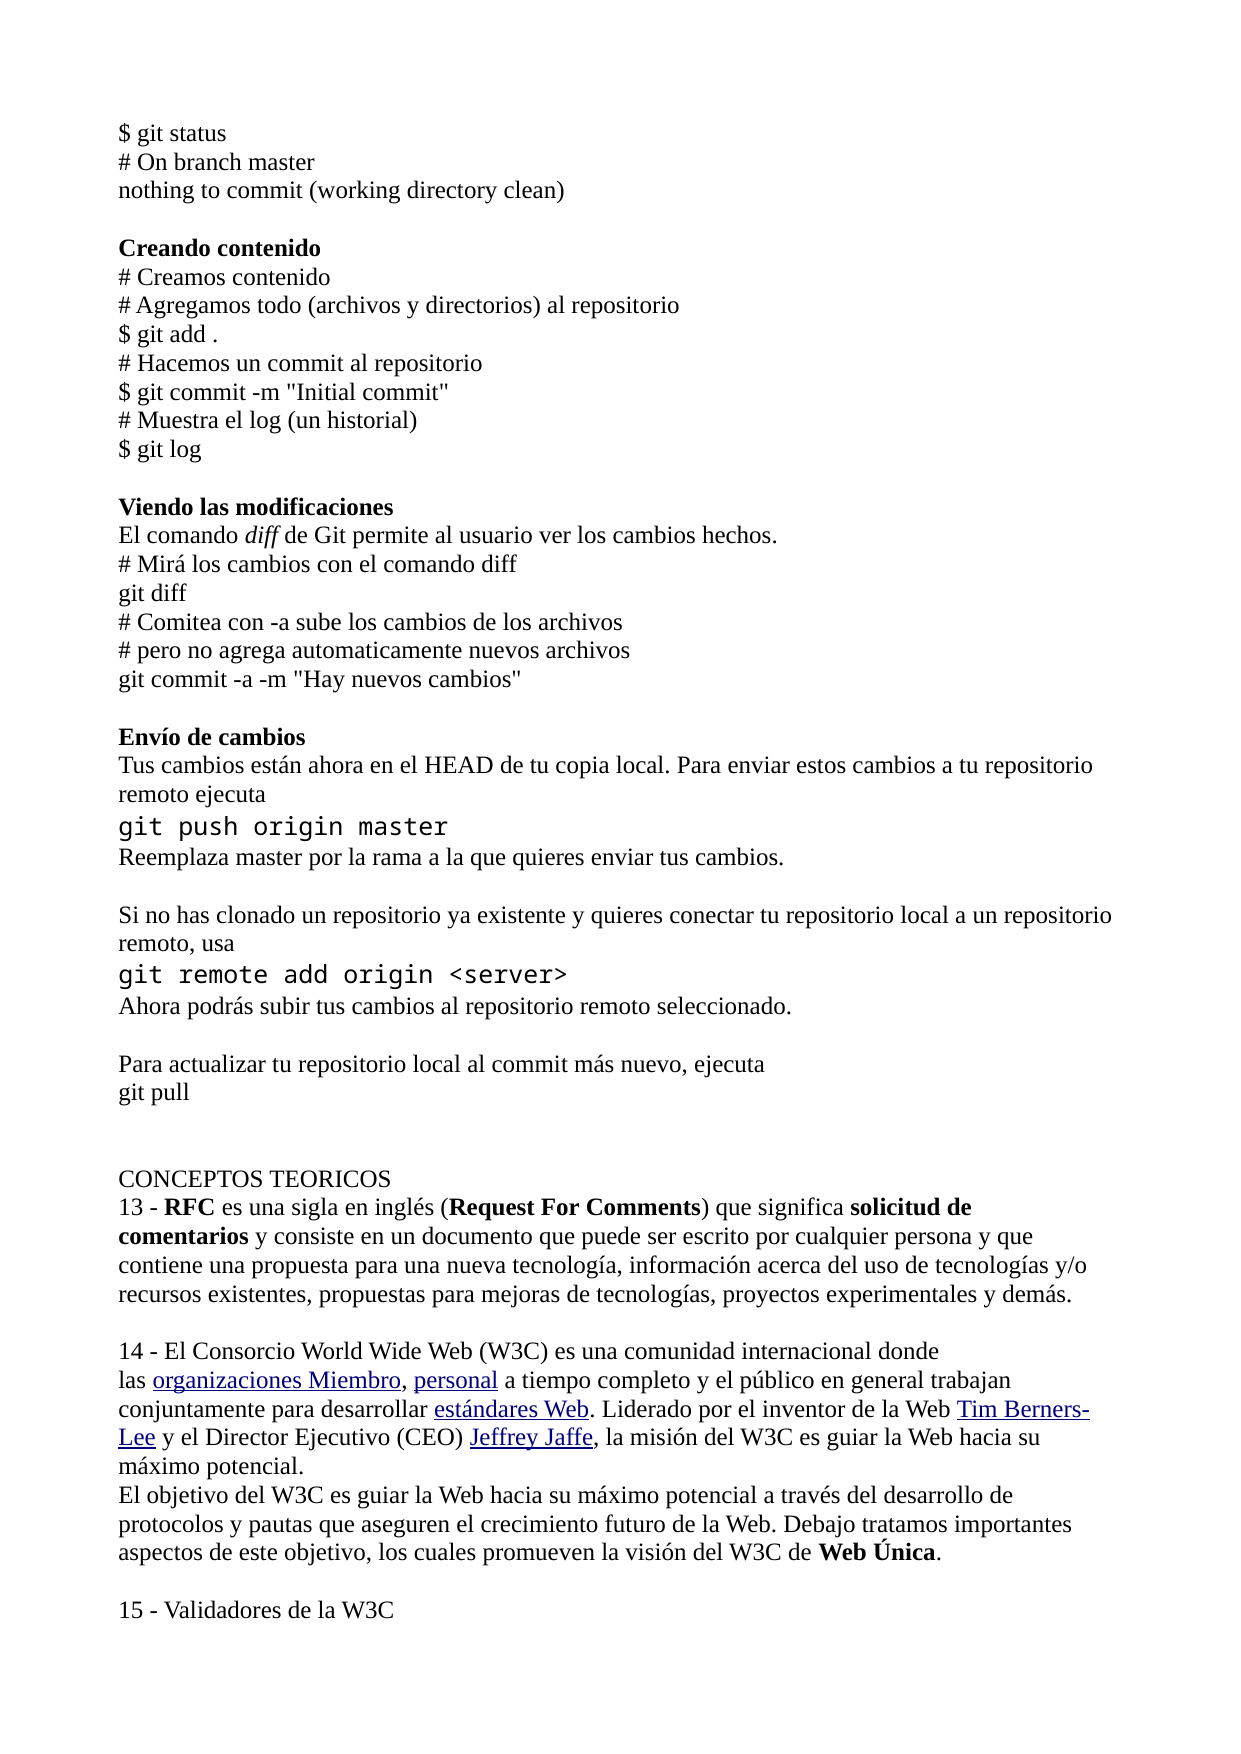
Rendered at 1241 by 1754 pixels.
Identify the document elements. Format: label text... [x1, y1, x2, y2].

text Para actualizar tu repositorio local al commit más nuevo, ejecuta [118, 1049, 1122, 1077]
text # pero no agrega automaticamente nuevos archivos [118, 636, 1122, 664]
text git commit -a -m "Hay nuevos cambios" [118, 664, 1122, 693]
text $ git add . [118, 319, 1122, 348]
text $ git log [118, 434, 1122, 463]
text Envío de cambios [118, 722, 1122, 751]
text git diff [118, 578, 1122, 607]
text Creando contenido [118, 233, 1122, 262]
text Viendo las modificaciones [118, 492, 1122, 521]
text 15 - Validadores de la W3C [118, 1595, 1122, 1624]
text # Comitea con -a sube los cambios de los archivos [118, 607, 1122, 636]
text 14 - El Consorcio World Wide Web (W3C) es una comunidad internacional donde las organizaciones Miembro, personal a tiempo completo y el público en general trabajan conjuntamente para desarrollar estándares Web. Liderado por el inventor de la Web Tim Berners-Lee y el Director Ejecutivo (CEO) Jeffrey Jaffe, la misión del W3C es guiar la Web hacia su máximo potencial. [118, 1336, 1122, 1480]
text # Mirá los cambios con el comando diff [118, 549, 1122, 578]
text git pull [118, 1077, 1122, 1106]
text El comando diff de Git permite al usuario ver los cambios hechos. [118, 521, 1122, 549]
text # Agregamos todo (archivos y directorios) al repositorio [118, 291, 1122, 319]
text # Hacemos un commit al repositorio [118, 348, 1122, 377]
text $ git commit -m "Initial commit" [118, 377, 1122, 406]
text # Creamos contenido [118, 262, 1122, 291]
text Tus cambios están ahora en el HEAD de tu copia local. Para enviar estos cambios a tu repositorio remoto ejecuta git push origin master Reemplaza master por la rama a la que quieres enviar tus cambios. Si no has clonado un repositorio ya existente y quieres conectar tu repositorio local a un repositorio remoto, usa git remote add origin <server> Ahora podrás subir tus cambios al repositorio remoto seleccionado. [118, 751, 1122, 1020]
text nothing to commit (working directory clean) [118, 176, 1122, 204]
text # On branch master [118, 147, 1122, 176]
text $ git status [118, 118, 1122, 147]
text 13 - RFC es una sigla en inglés (Request For Comments) que significa solicitud de comentarios y consiste en un documento que puede ser escrito por cualquier persona y que contiene una propuesta para una nueva tecnología, información acerca del uso de tecnologías y/o recursos existentes, propuestas para mejoras de tecnologías, proyectos experimentales y demás. [118, 1192, 1122, 1307]
text # Muestra el log (un historial) [118, 406, 1122, 434]
text CONCEPTOS TEORICOS [118, 1164, 1122, 1192]
text El objetivo del W3C es guiar la Web hacia su máximo potencial a través del desarrollo de protocolos y pautas que aseguren el crecimiento futuro de la Web. Debajo tratamos importantes aspectos de este objetivo, los cuales promueven la visión del W3C de Web Única. [118, 1480, 1122, 1566]
